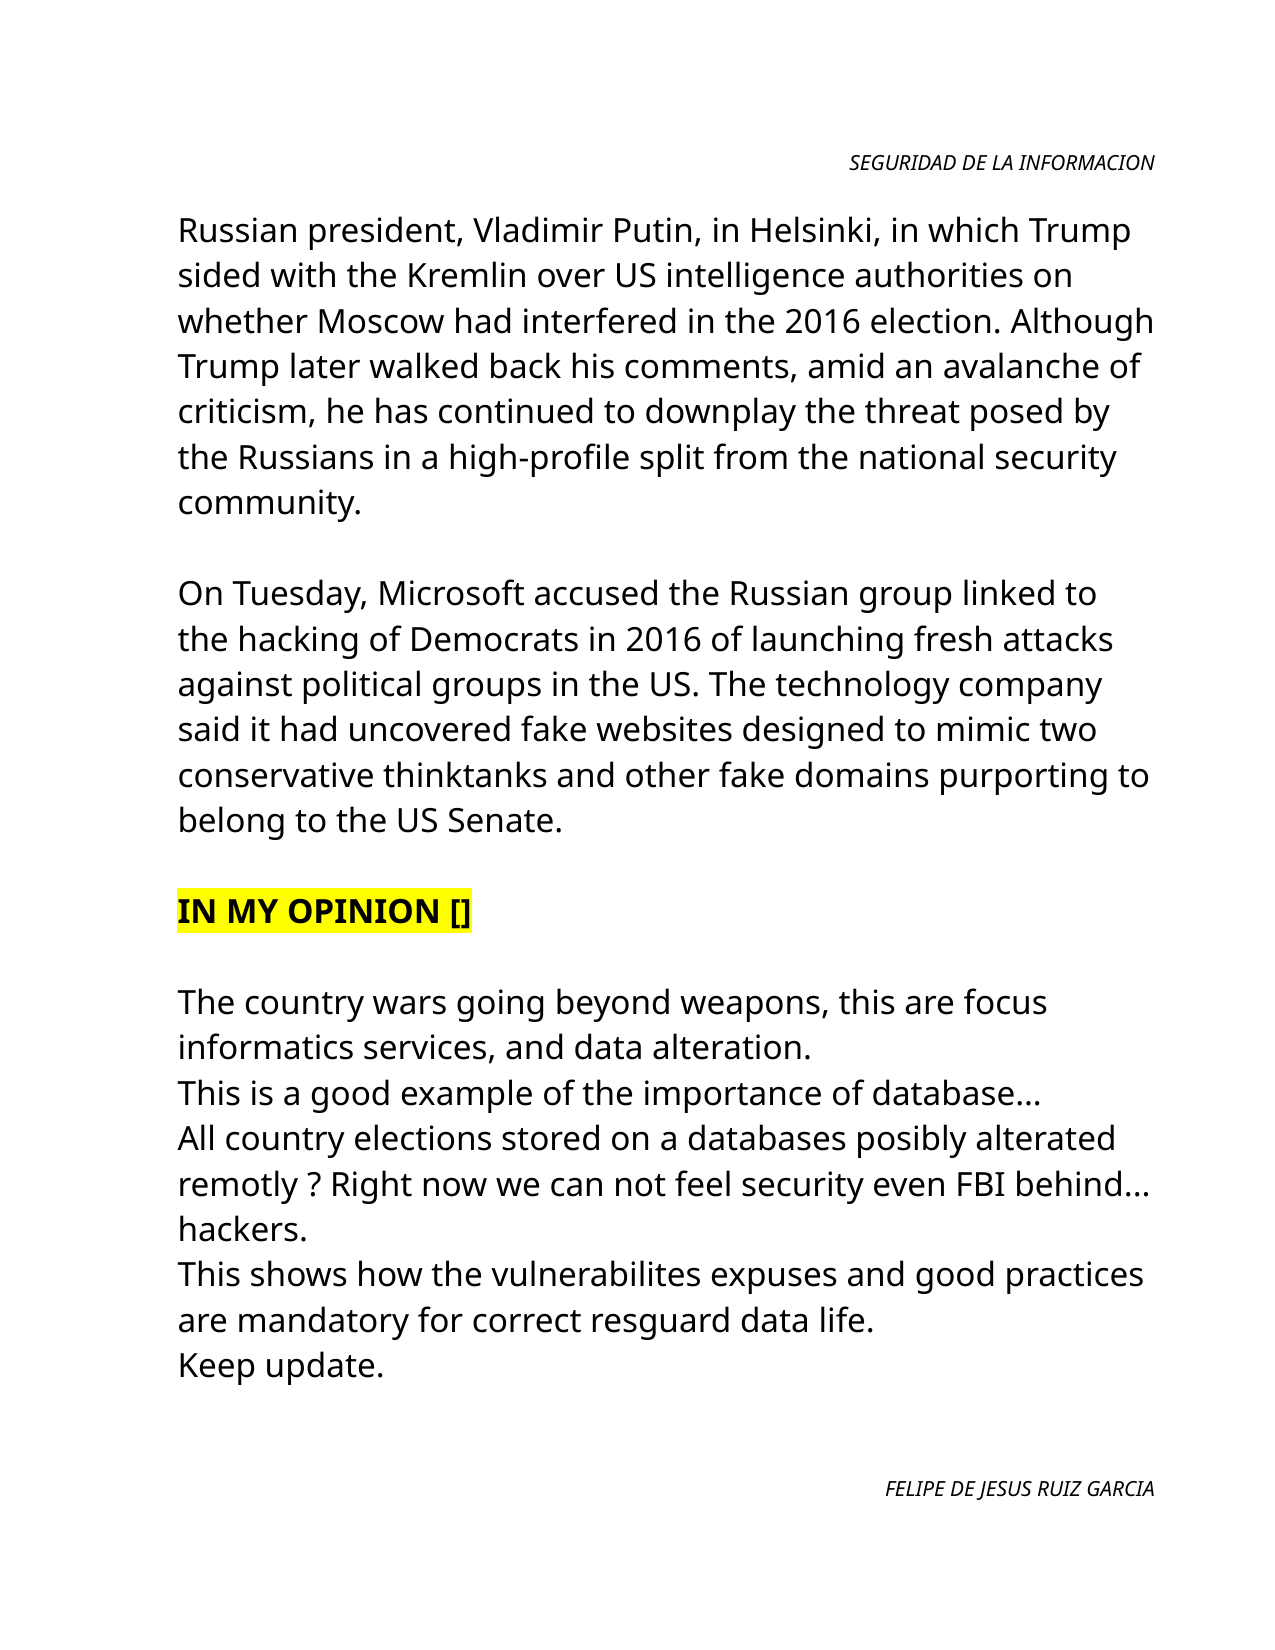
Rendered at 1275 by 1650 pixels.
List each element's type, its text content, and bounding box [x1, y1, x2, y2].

text On Tuesday, Microsoft accused the Russian group linked to the hacking of Democrats in 2016 of launching fresh attacks against political groups in the US. The technology company said it had uncovered fake websites designed to mimic two conservative thinktanks and other fake domains purporting to belong to the US Senate. [177, 570, 1157, 842]
text Russian president, Vladimir Putin, in Helsinki, in which Trump sided with the Kremlin over US intelligence authorities on whether Moscow had interfered in the 2016 election. Although Trump later walked back his comments, amid an avalanche of criticism, he has continued to downplay the threat posed by the Russians in a high-profile split from the national security community. [177, 207, 1157, 524]
text The country wars going beyond weapons, this are focus informatics services, and data alteration. This is a good example of the importance of database… All country elections stored on a databases posibly alterated remotly ? Right now we can not feel security even FBI behind... hackers. This shows how the vulnerabilites expuses and good practices are mandatory for correct resguard data life. Keep update. [177, 979, 1157, 1387]
text IN MY OPINION [] [177, 888, 1157, 933]
